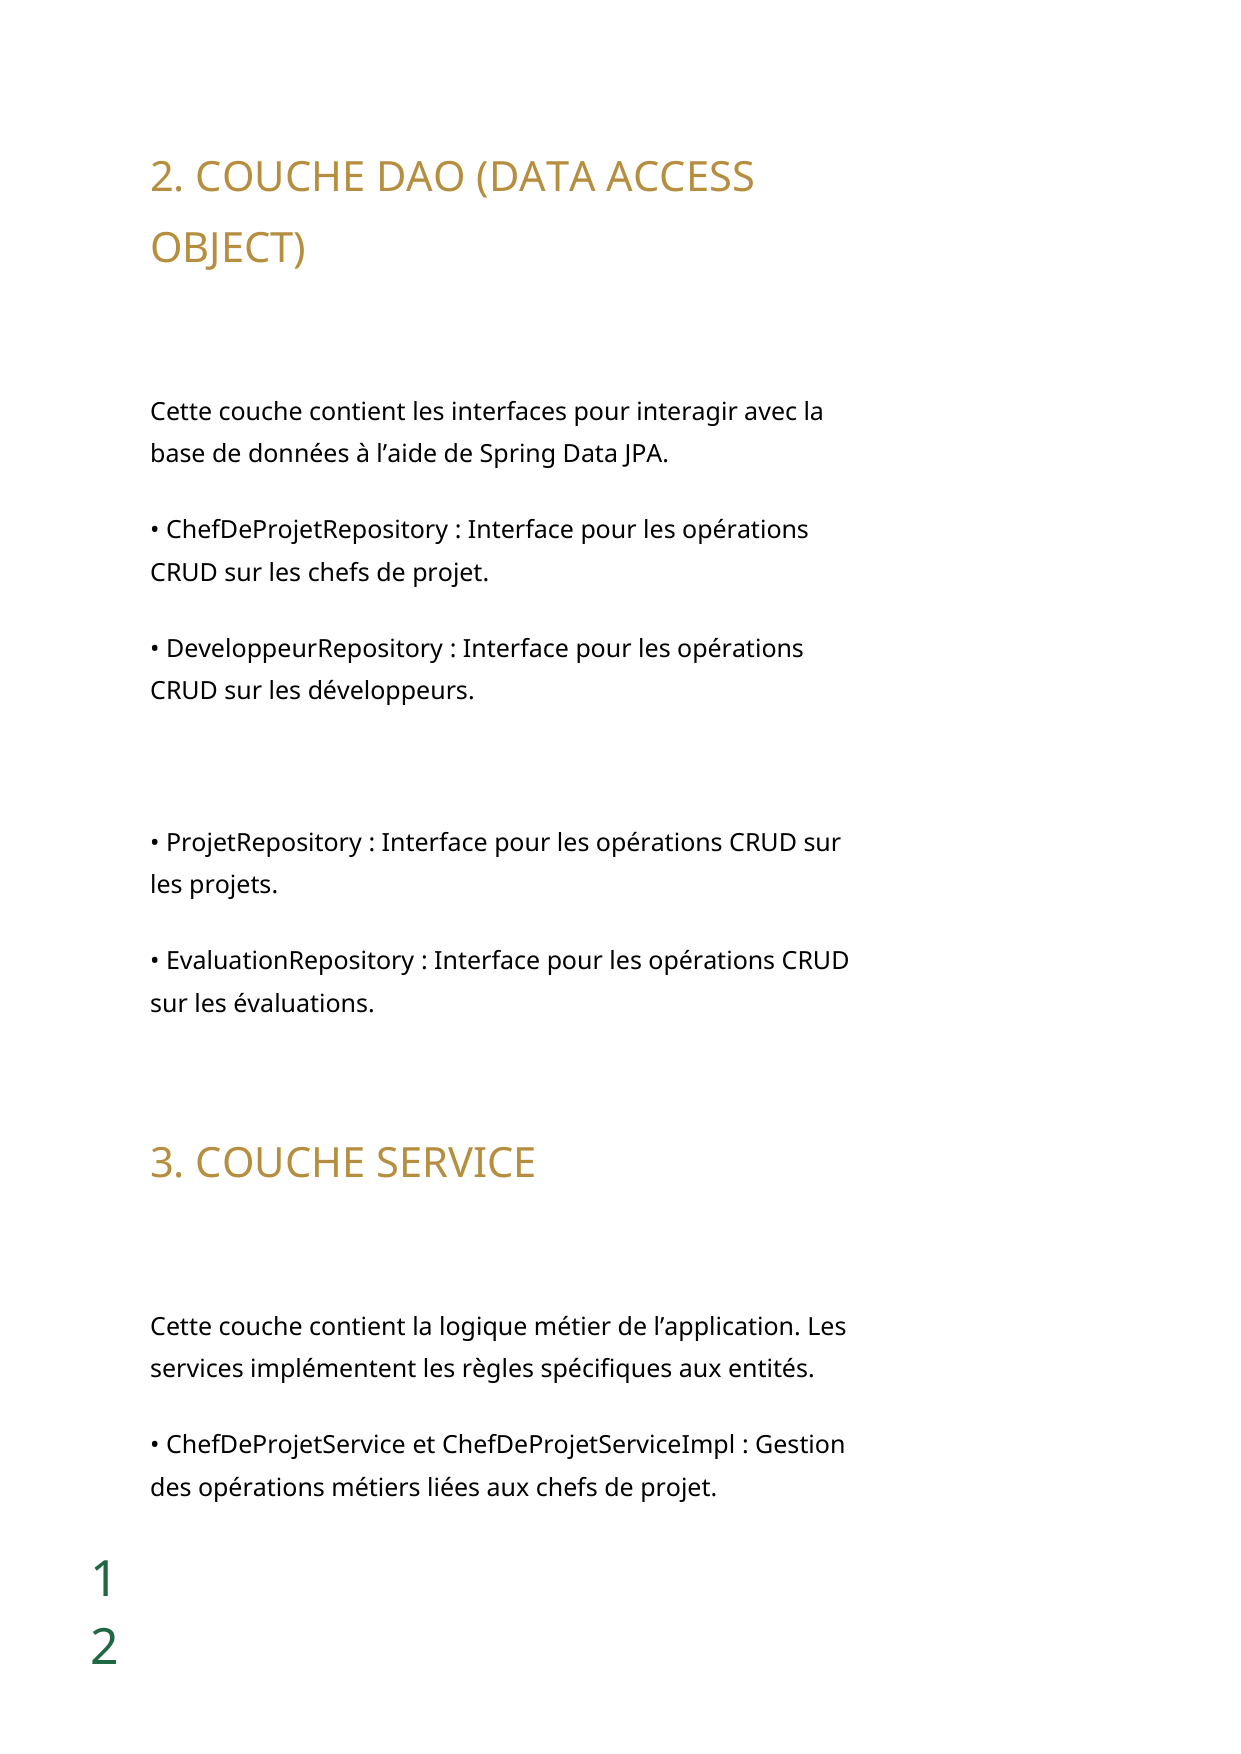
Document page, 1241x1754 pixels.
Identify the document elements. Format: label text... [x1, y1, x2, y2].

text • DeveloppeurRepository : Interface pour les opérations CRUD sur les développeurs. [150, 630, 865, 707]
text Cette couche contient la logique métier de l’application. Les services implémentent les règles spécifiques aux entités. [150, 1309, 865, 1385]
text • ChefDeProjetService et ChefDeProjetServiceImpl : Gestion des opérations métiers liées aux chefs de projet. [150, 1427, 865, 1503]
text Cette couche contient les interfaces pour interagir avec la base de données à l’aide de Spring Data JPA. [150, 393, 865, 470]
text • ChefDeProjetRepository : Interface pour les opérations CRUD sur les chefs de projet. [150, 512, 865, 588]
text • EvaluationRepository : Interface pour les opérations CRUD sur les évaluations. [150, 943, 865, 1019]
subtitle 2. Couche DAO (Data Access Object) [150, 147, 865, 274]
subtitle 3. Couche Service [150, 1133, 865, 1189]
text • ProjetRepository : Interface pour les opérations CRUD sur les projets. [150, 824, 865, 901]
